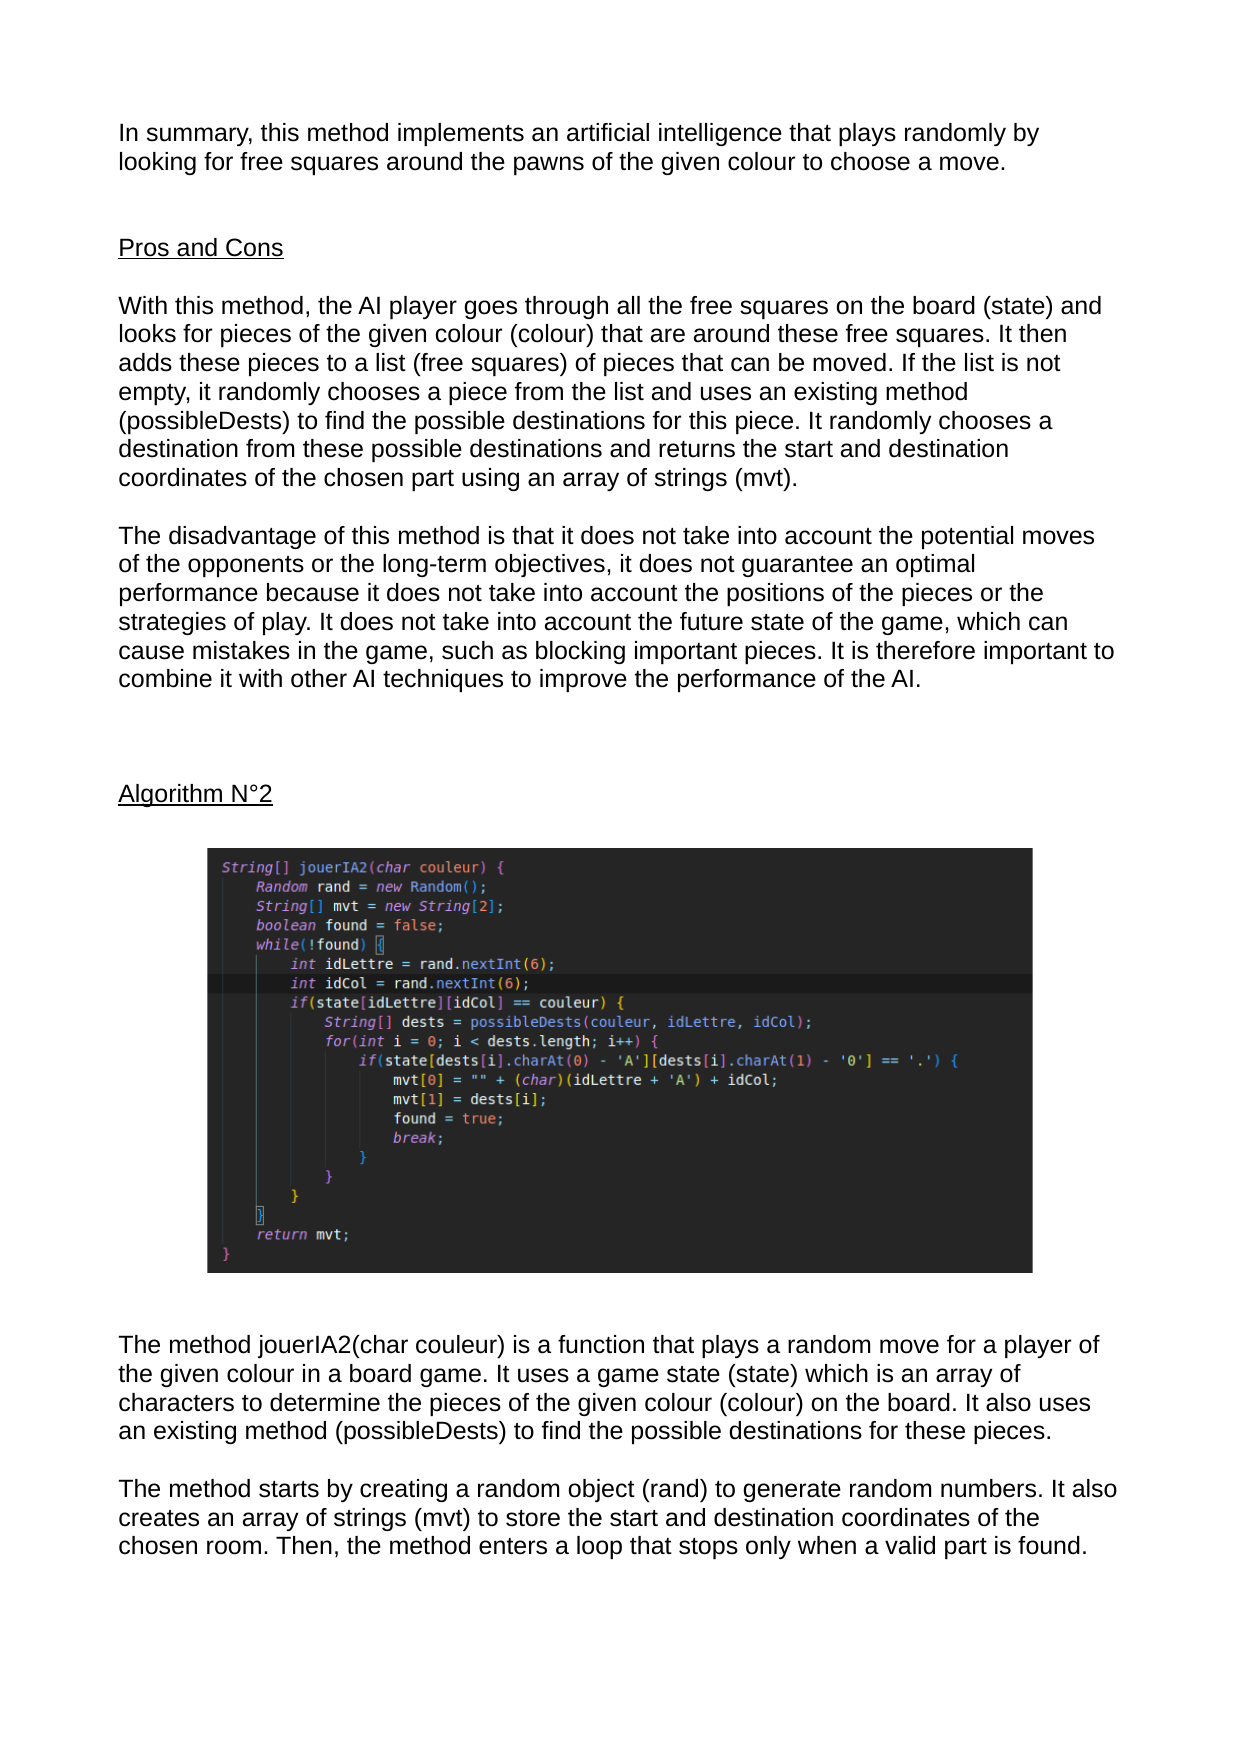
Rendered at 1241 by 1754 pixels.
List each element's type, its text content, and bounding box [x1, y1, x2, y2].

text The method jouerIA2(char couleur) is a function that plays a random move for a player of the given colour in a board game. It uses a game state (state) which is an array of characters to determine the pieces of the given colour (colour) on the board. It also uses an existing method (possibleDests) to find the possible destinations for these pieces. [118, 1330, 1122, 1445]
text The disadvantage of this method is that it does not take into account the potential moves of the opponents or the long-term objectives, it does not guarantee an optimal performance because it does not take into account the positions of the pieces or the strategies of play. It does not take into account the future state of the game, which can cause mistakes in the game, such as blocking important pieces. It is therefore important to combine it with other AI techniques to improve the performance of the AI. [118, 521, 1122, 693]
text In summary, this method implements an artificial intelligence that plays randomly by looking for free squares around the pawns of the given colour to choose a move. [118, 118, 1122, 176]
text Pros and Cons [118, 233, 1122, 262]
text The method starts by creating a random object (rand) to generate random numbers. It also creates an array of strings (mvt) to store the start and destination coordinates of the chosen room. Then, the method enters a loop that stops only when a valid part is found. [118, 1474, 1122, 1560]
picture [207, 848, 1033, 1273]
text Algorithm N°2 [118, 779, 1122, 808]
text With this method, the AI player goes through all the free squares on the board (state) and looks for pieces of the given colour (colour) that are around these free squares. It then adds these pieces to a list (free squares) of pieces that can be moved. If the list is not empty, it randomly chooses a piece from the list and uses an existing method (possibleDests) to find the possible destinations for this piece. It randomly chooses a destination from these possible destinations and returns the start and destination coordinates of the chosen part using an array of strings (mvt). [118, 291, 1122, 492]
